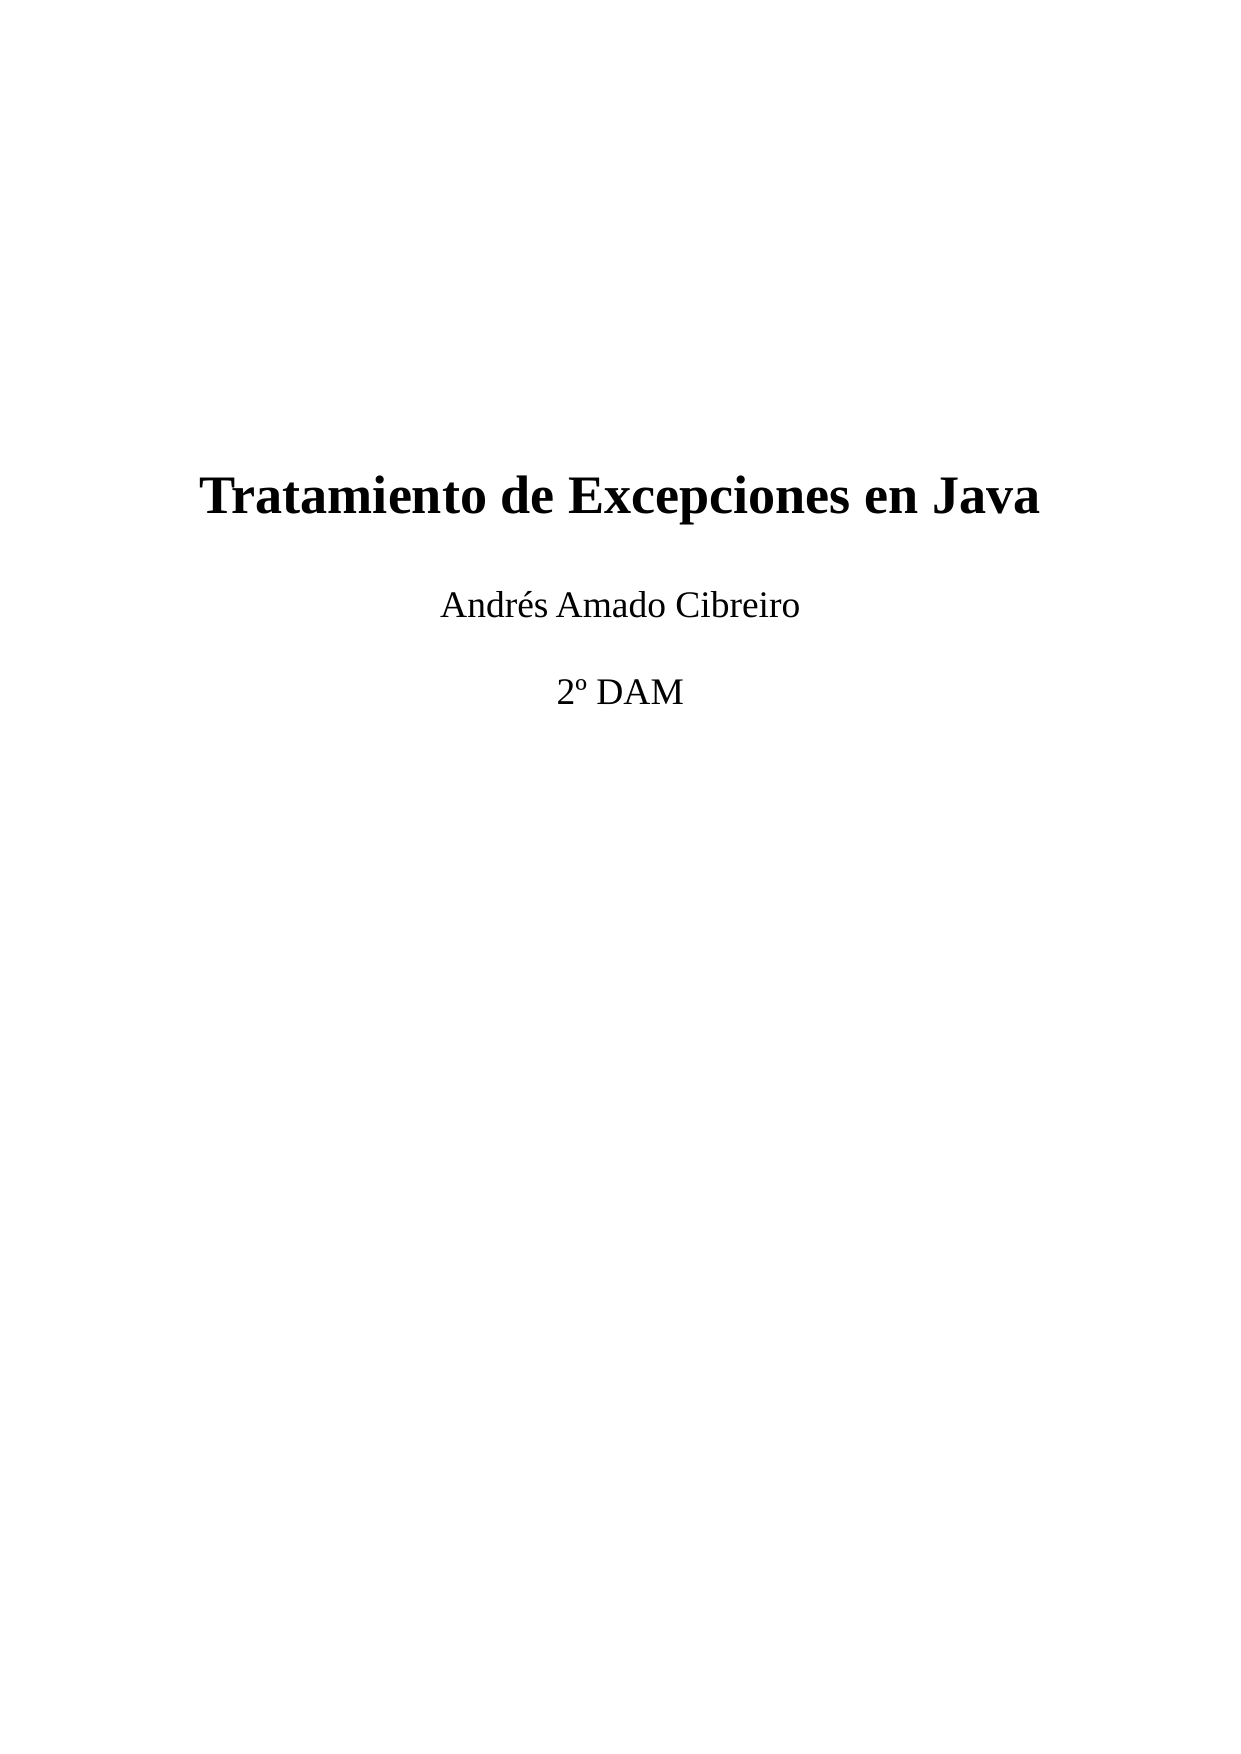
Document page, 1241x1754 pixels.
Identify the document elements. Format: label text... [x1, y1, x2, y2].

text Tratamiento de Excepciones en Java [118, 463, 1122, 525]
text Andrés Amado Cibreiro [118, 583, 1122, 626]
text 2º DAM [118, 669, 1122, 712]
